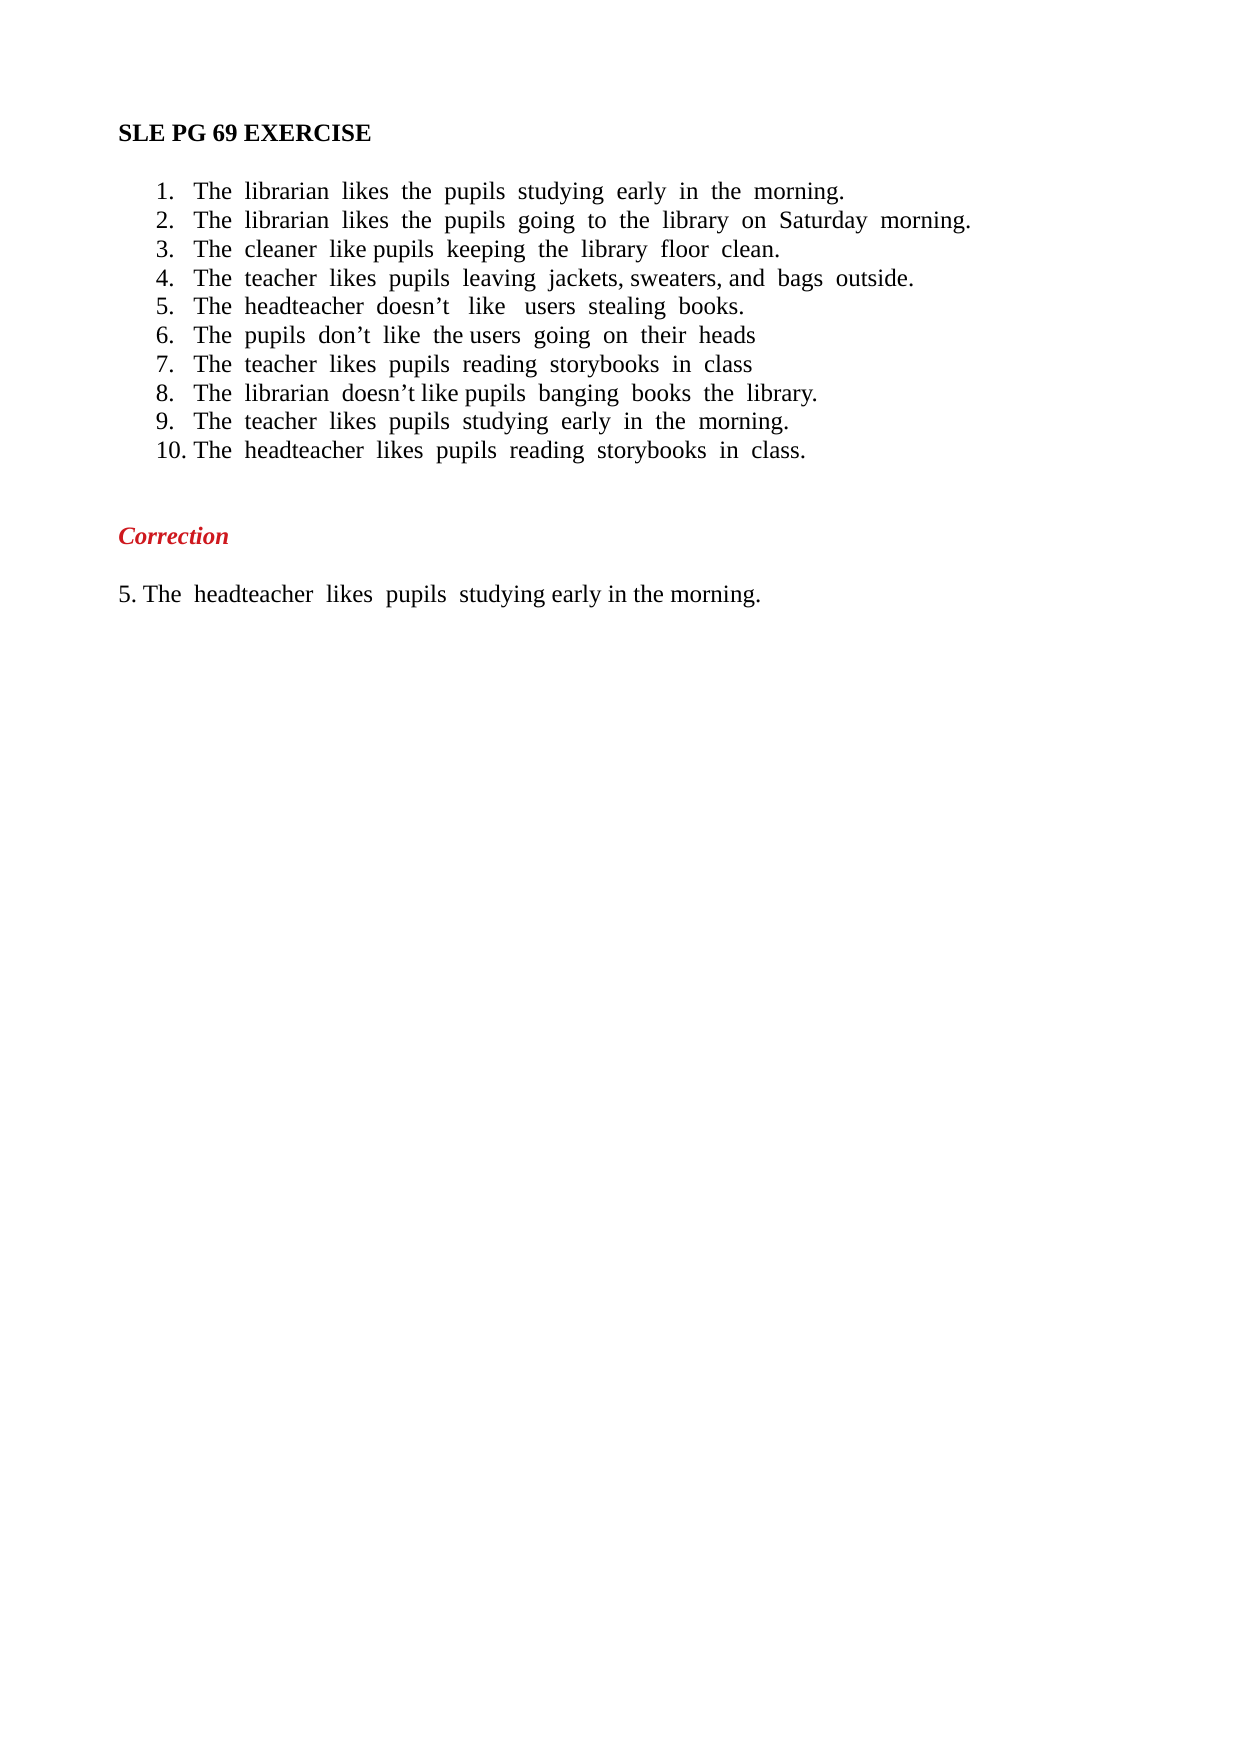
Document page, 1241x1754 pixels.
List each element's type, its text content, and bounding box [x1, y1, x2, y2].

list The cleaner like pupils keeping the library floor clean. [156, 234, 1122, 263]
list The teacher likes pupils reading storybooks in class [156, 349, 1122, 378]
text 5. The headteacher likes pupils studying early in the morning. [118, 579, 1122, 608]
list The teacher likes pupils leaving jackets, sweaters, and bags outside. [156, 263, 1122, 291]
list The teacher likes pupils studying early in the morning. [156, 406, 1122, 435]
list The headteacher doesn’t like users stealing books. [156, 291, 1122, 320]
list The librarian likes the pupils studying early in the morning. [156, 176, 1122, 205]
list The pupils don’t like the users going on their heads [156, 320, 1122, 349]
list The headteacher likes pupils reading storybooks in class. [156, 435, 1122, 464]
list The librarian doesn’t like pupils banging books the library. [156, 378, 1122, 406]
list The librarian likes the pupils going to the library on Saturday morning. [156, 205, 1122, 234]
text Correction [118, 521, 1122, 550]
